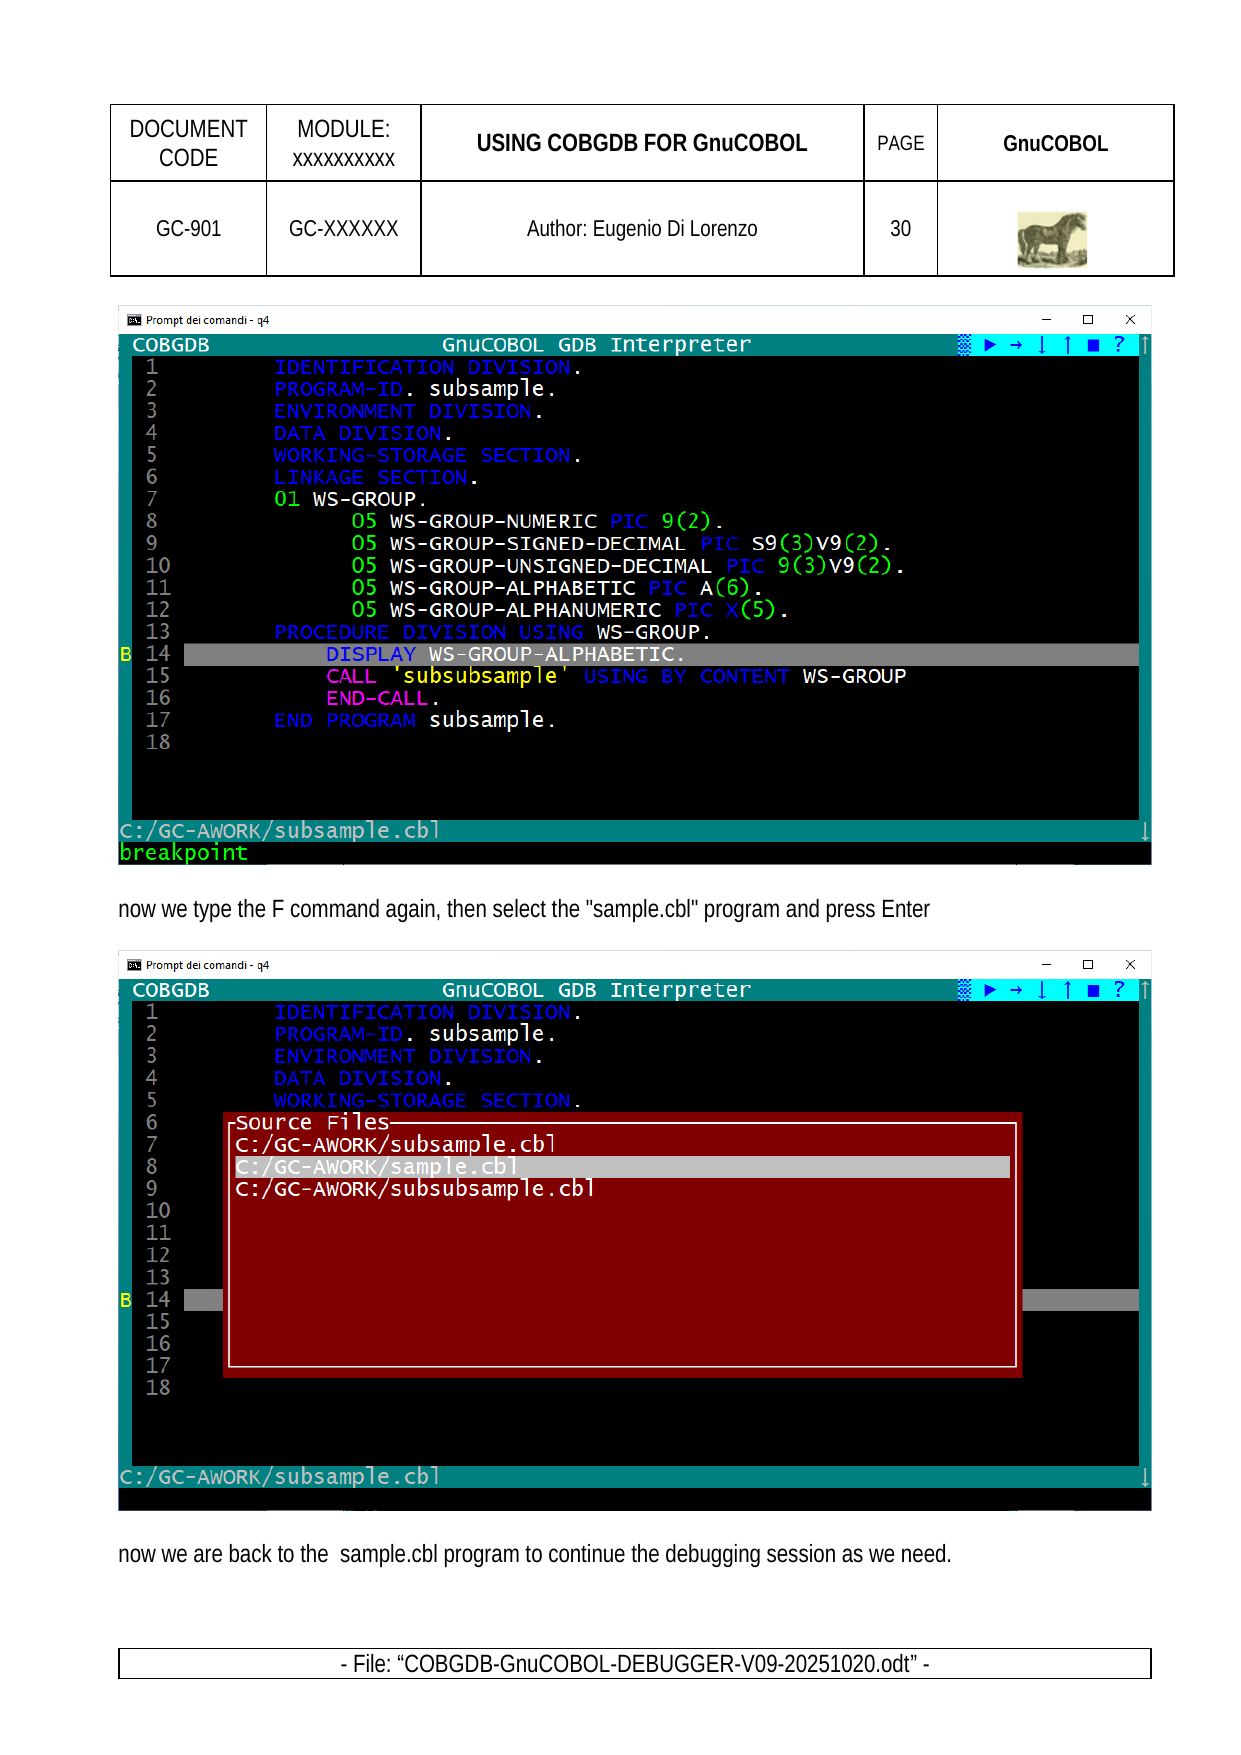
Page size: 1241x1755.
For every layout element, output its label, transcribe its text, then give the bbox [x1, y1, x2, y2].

text now we are back to the sample.cbl program to continue the debugging session as we need. [118, 1539, 1152, 1568]
text now we type the F command again, then select the "sample.cbl" program and press Enter [118, 893, 1152, 922]
